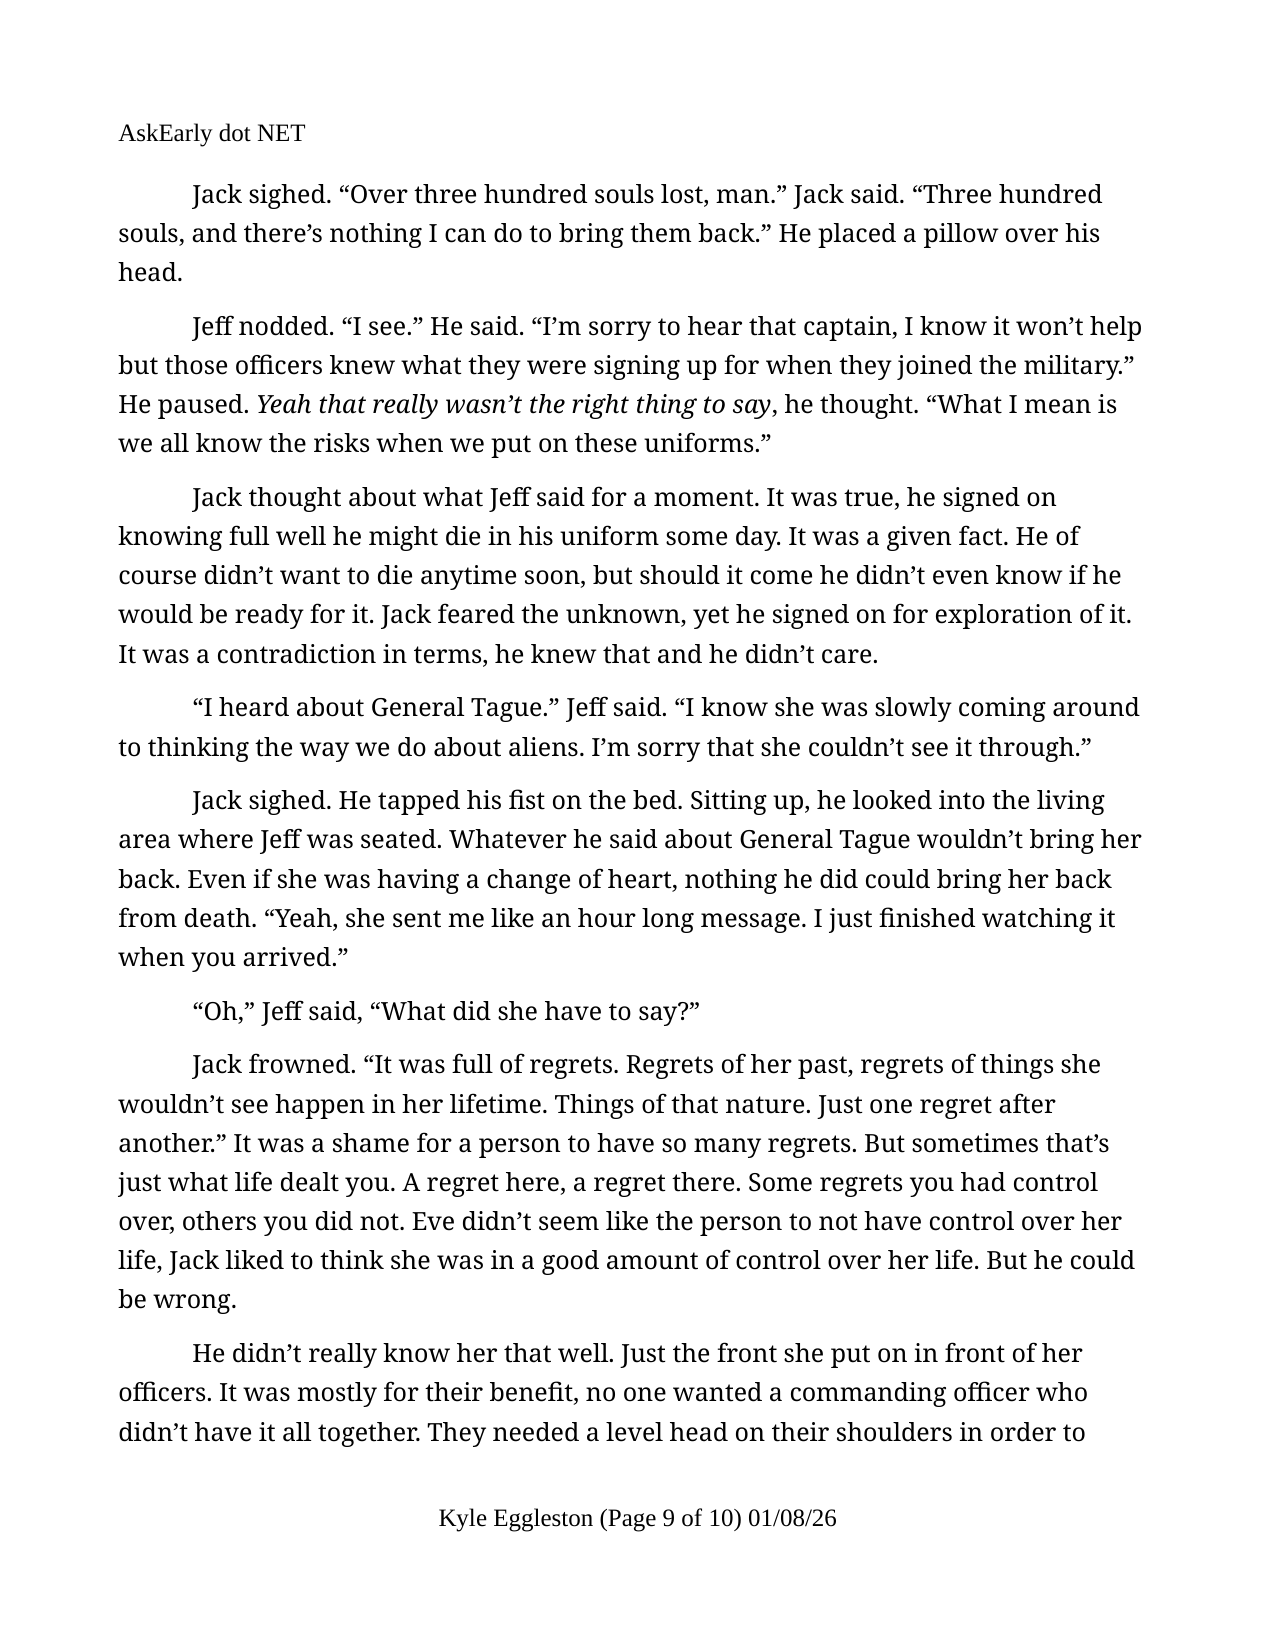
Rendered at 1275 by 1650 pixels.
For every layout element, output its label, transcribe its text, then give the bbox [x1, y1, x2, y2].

text Jack frowned. “It was full of regrets. Regrets of her past, regrets of things she wouldn’t see happen in her lifetime. Things of that nature. Just one regret after another.” It was a shame for a person to have so many regrets. But sometimes that’s just what life dealt you. A regret here, a regret there. Some regrets you had control over, others you did not. Eve didn’t seem like the person to not have control over her life, Jack liked to think she was in a good amount of control over her life. But he could be wrong. [118, 1047, 1157, 1316]
text “Oh,” Jeff said, “What did she have to say?” [118, 993, 1157, 1027]
text Jack sighed. “Over three hundred souls lost, man.” Jack said. “Three hundred souls, and there’s nothing I can do to bring them back.” He placed a pillow over his head. [118, 176, 1157, 289]
text “I heard about General Tague.” Jeff said. “I know she was slowly coming around to thinking the way we do about aliens. I’m sorry that she couldn’t see it through.” [118, 690, 1157, 763]
text Jack sighed. He tapped his fist on the bed. Sitting up, he looked into the living area where Jeff was seated. Whatever he said about General Tague wouldn’t bring her back. Even if she was having a change of heart, nothing he did could bring her back from death. “Yeah, she sent me like an hour long message. I just finished watching it when you arrived.” [118, 783, 1157, 974]
text Jack thought about what Jeff said for a moment. It was true, he signed on knowing full well he might die in his uniform some day. It was a given fact. He of course didn’t want to die anytime soon, but should it come he didn’t even know if he would be ready for it. Jack feared the unknown, yet he signed on for exploration of it. It was a contradiction in terms, he knew that and he didn’t care. [118, 480, 1157, 670]
text Jeff nodded. “I see.” He said. “I’m sorry to hear that captain, I know it won’t help but those officers knew what they were signing up for when they joined the military.” He paused. Yeah that really wasn’t the right thing to say, he thought. “What I mean is we all know the risks when we put on these uniforms.” [118, 308, 1157, 460]
text He didn’t really know her that well. Just the front she put on in front of her officers. It was mostly for their benefit, no one wanted a commanding officer who didn’t have it all together. They needed a level head on their shoulders in order to [118, 1336, 1157, 1448]
